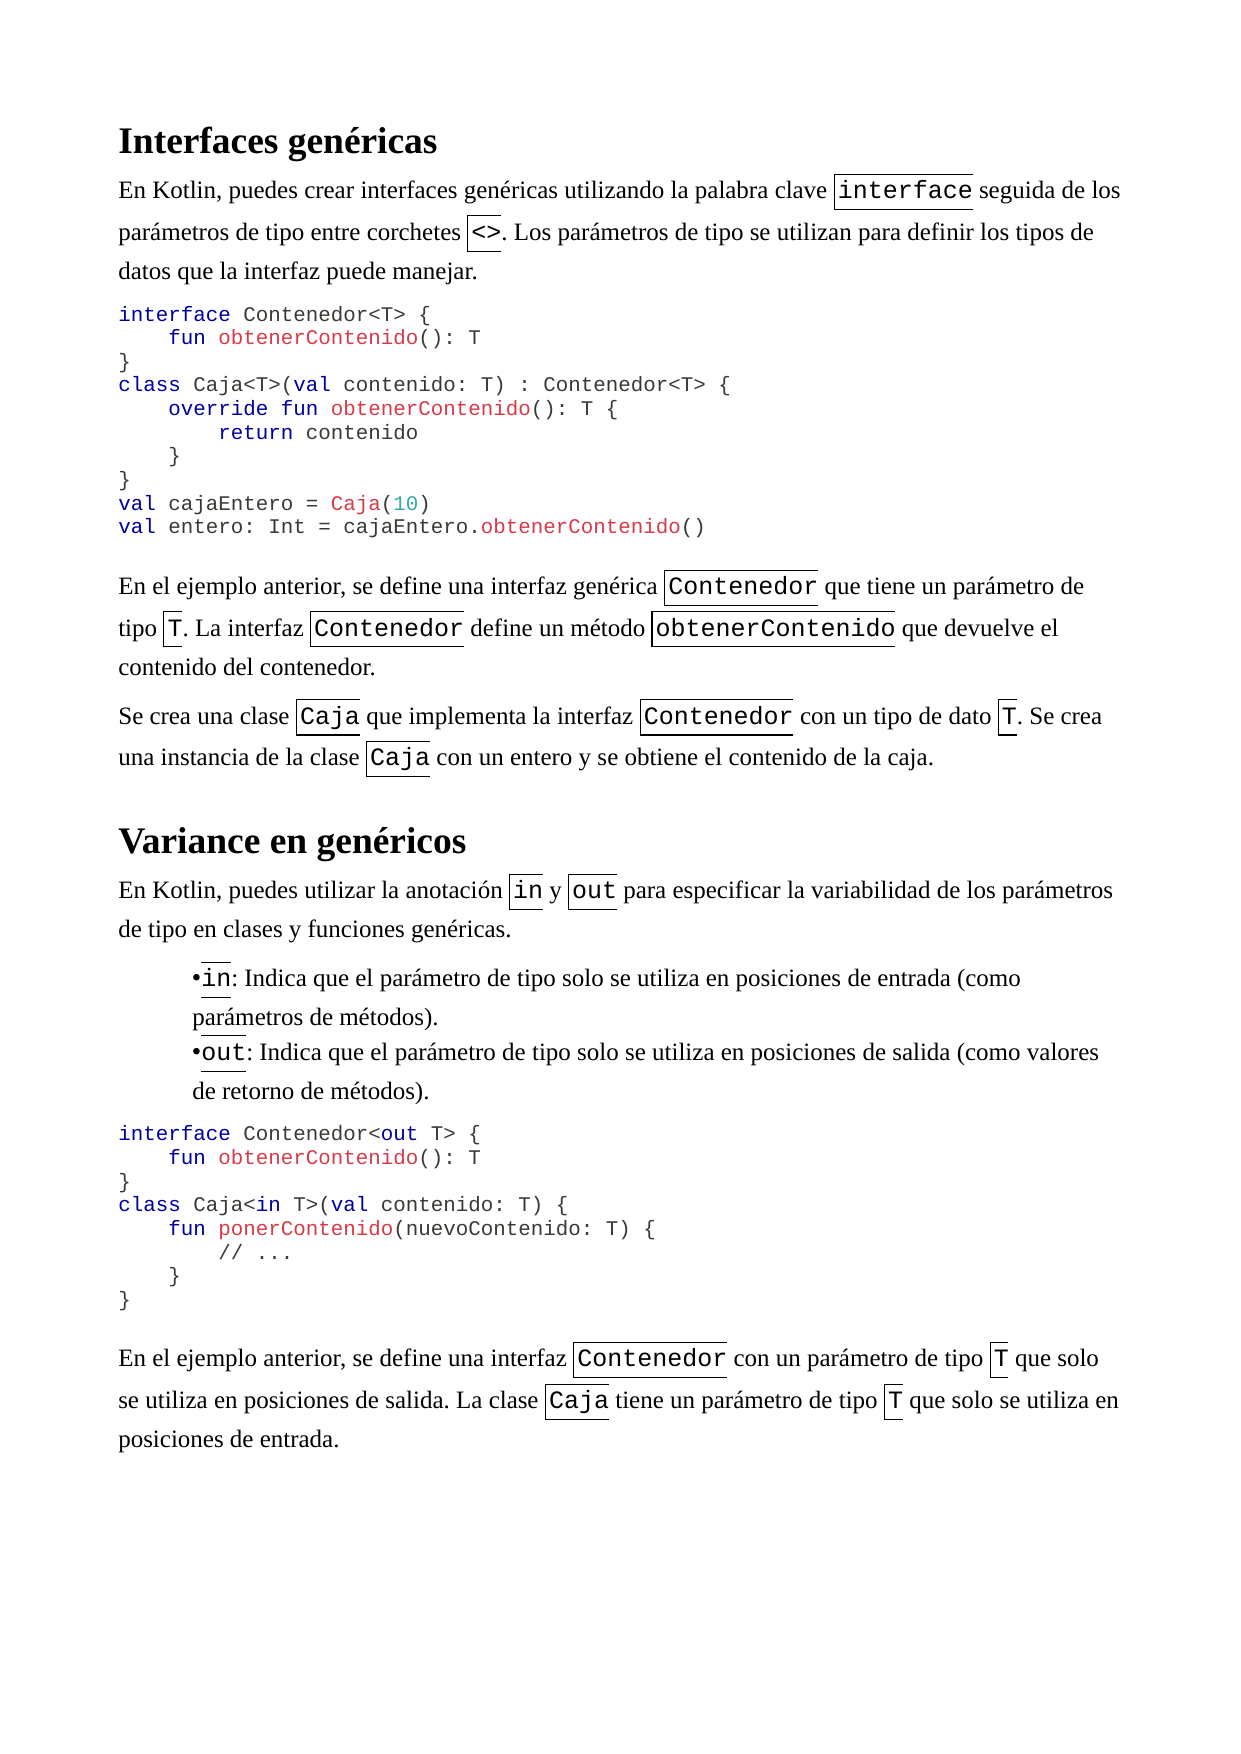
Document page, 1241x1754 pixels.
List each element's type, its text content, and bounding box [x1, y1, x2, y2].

text interface Contenedor<T> { [118, 303, 1122, 327]
text fun obtenerContenido(): T [118, 1147, 1122, 1171]
text En Kotlin, puedes crear interfaces genéricas utilizando la palabra clave interface seguida de los parámetros de tipo entre corchetes <>. Los parámetros de tipo se utilizan para definir los tipos de datos que la interfaz puede manejar. [118, 174, 1122, 285]
list in: Indica que el parámetro de tipo solo se utiliza en posiciones de entrada (como parámetros de métodos). [118, 962, 1122, 1031]
text En el ejemplo anterior, se define una interfaz Contenedor con un parámetro de tipo T que solo se utiliza en posiciones de salida. La clase Caja tiene un parámetro de tipo T que solo se utiliza en posiciones de entrada. [118, 1342, 1122, 1453]
text } [118, 445, 1122, 469]
text class Caja<T>(val contenido: T) : Contenedor<T> { [118, 374, 1122, 398]
text // ... [118, 1242, 1122, 1265]
text } [118, 1171, 1122, 1194]
text } [118, 1265, 1122, 1289]
text fun ponerContenido(nuevoContenido: T) { [118, 1218, 1122, 1242]
text fun obtenerContenido(): T [118, 327, 1122, 351]
text return contenido [118, 422, 1122, 445]
text } [118, 1289, 1122, 1313]
text val cajaEntero = Caja(10) [118, 493, 1122, 516]
text } [118, 469, 1122, 493]
text En el ejemplo anterior, se define una interfaz genérica Contenedor que tiene un parámetro de tipo T. La interfaz Contenedor define un método obtenerContenido que devuelve el contenido del contenedor. [118, 569, 1122, 680]
text Se crea una clase Caja que implementa la interfaz Contenedor con un tipo de dato T. Se crea una instancia de la clase Caja con un entero y se obtiene el contenido de la caja. [118, 699, 1122, 777]
text override fun obtenerContenido(): T { [118, 398, 1122, 422]
text interface Contenedor<out T> { [118, 1123, 1122, 1147]
subtitle Interfaces genéricas​ [118, 118, 1122, 161]
list out: Indica que el parámetro de tipo solo se utiliza en posiciones de salida (como valores de retorno de métodos). [118, 1035, 1122, 1104]
text En Kotlin, puedes utilizar la anotación in y out para especificar la variabilidad de los parámetros de tipo en clases y funciones genéricas. [118, 874, 1122, 943]
subtitle Variance en genéricos​ [118, 818, 1122, 861]
text } [118, 351, 1122, 374]
text val entero: Int = cajaEntero.obtenerContenido() [118, 516, 1122, 540]
text class Caja<in T>(val contenido: T) { [118, 1194, 1122, 1218]
